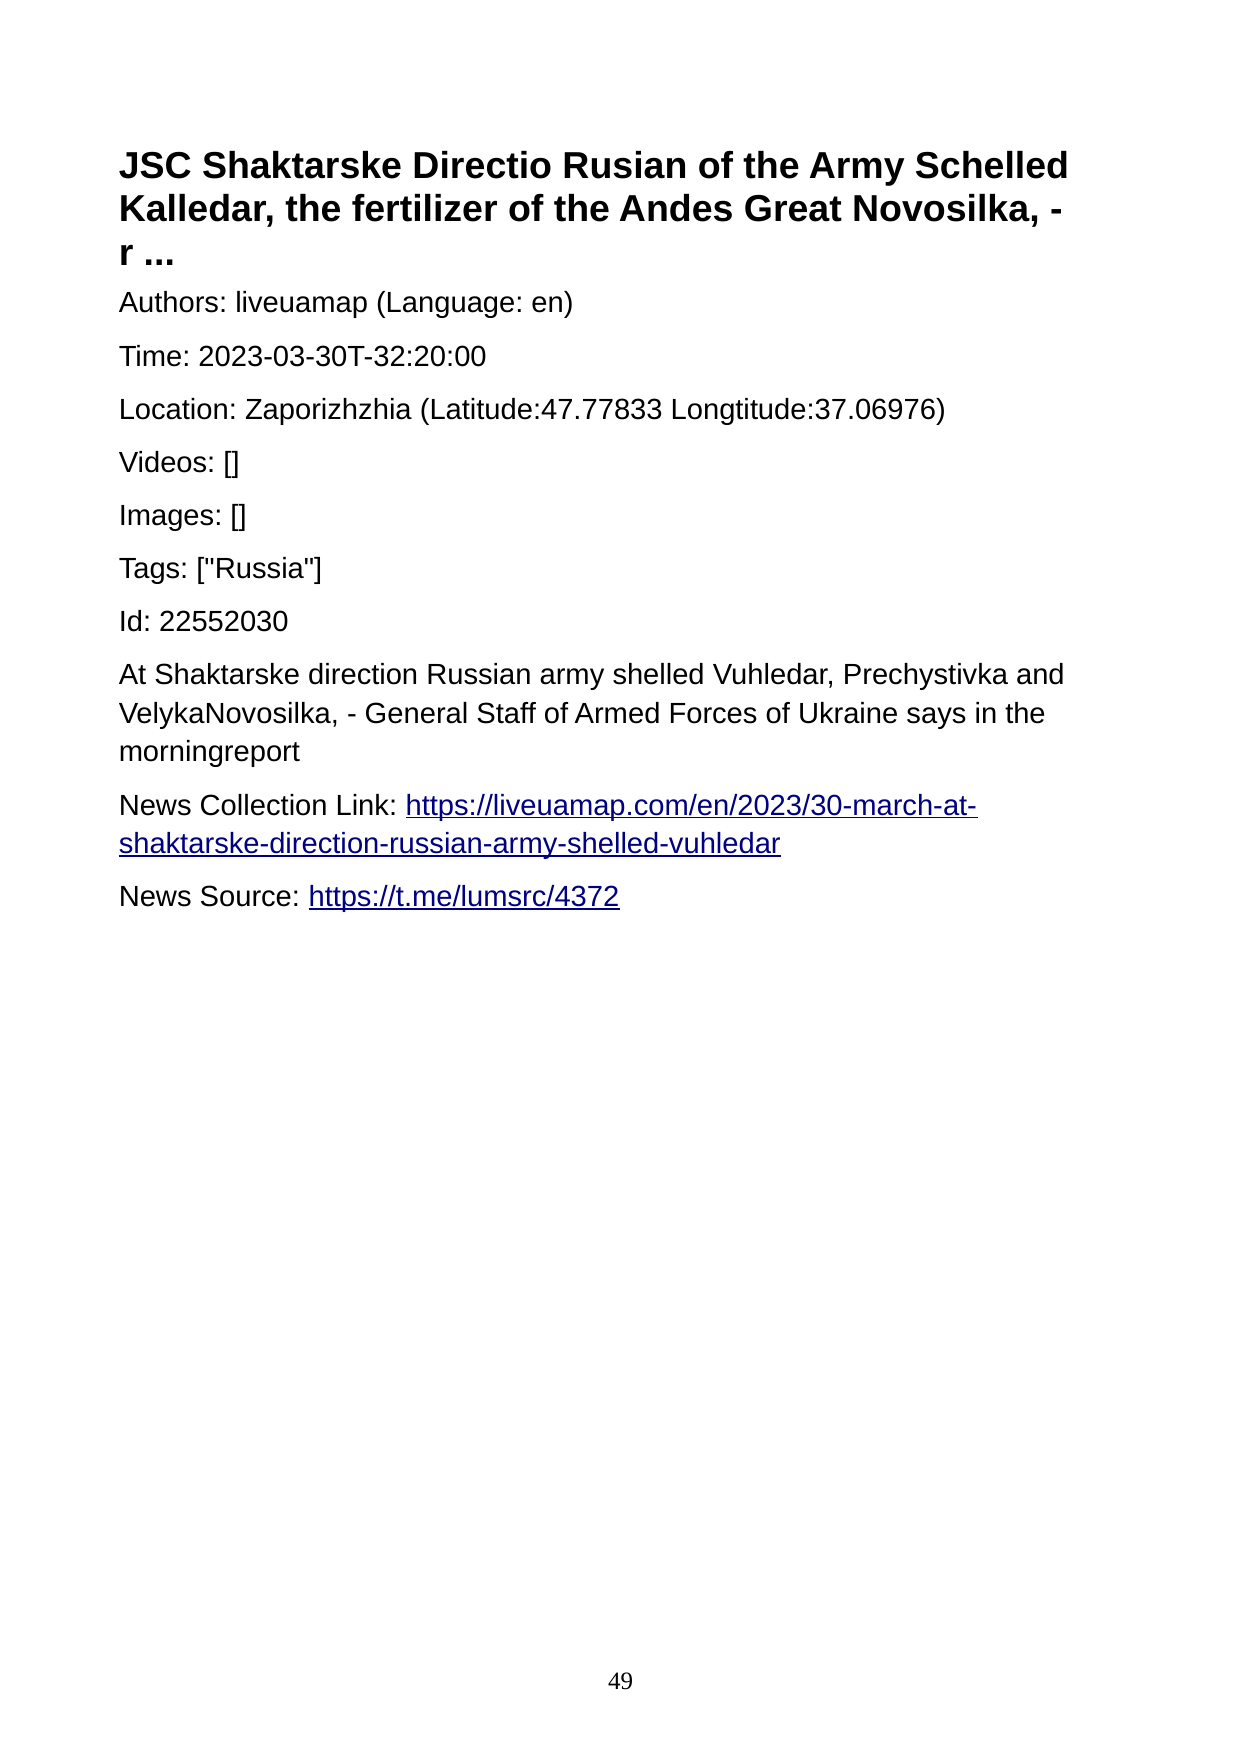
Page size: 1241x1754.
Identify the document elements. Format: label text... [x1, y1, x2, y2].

text Time: 2023-03-30T-32:20:00 [118, 338, 1122, 372]
subtitle JSC Shaktarske Directio Rusian of the Army Schelled Kalledar, the fertilizer of the Andes Great Novosilka, - r ... [118, 143, 1122, 273]
text Tags: ["Russia"] [118, 551, 1122, 584]
text At Shaktarske direction Russian army shelled Vuhledar, Prechystivka and VelykaNovosilka, - General Staff of Armed Forces of Ukraine says in the morningreport [118, 657, 1122, 768]
text News Source: https://t.me/lumsrc/4372 [118, 879, 1122, 913]
text Videos: [] [118, 445, 1122, 478]
text Authors: liveuamap (Language: en) [118, 285, 1122, 319]
text News Collection Link: https://liveuamap.com/en/2023/30-march-at-shaktarske-direction-russian-army-shelled-vuhledar [118, 787, 1122, 859]
text Location: Zaporizhzhia (Latitude:47.77833 Longtitude:37.06976) [118, 392, 1122, 425]
text Images: [] [118, 498, 1122, 531]
text Id: 22552030 [118, 604, 1122, 638]
